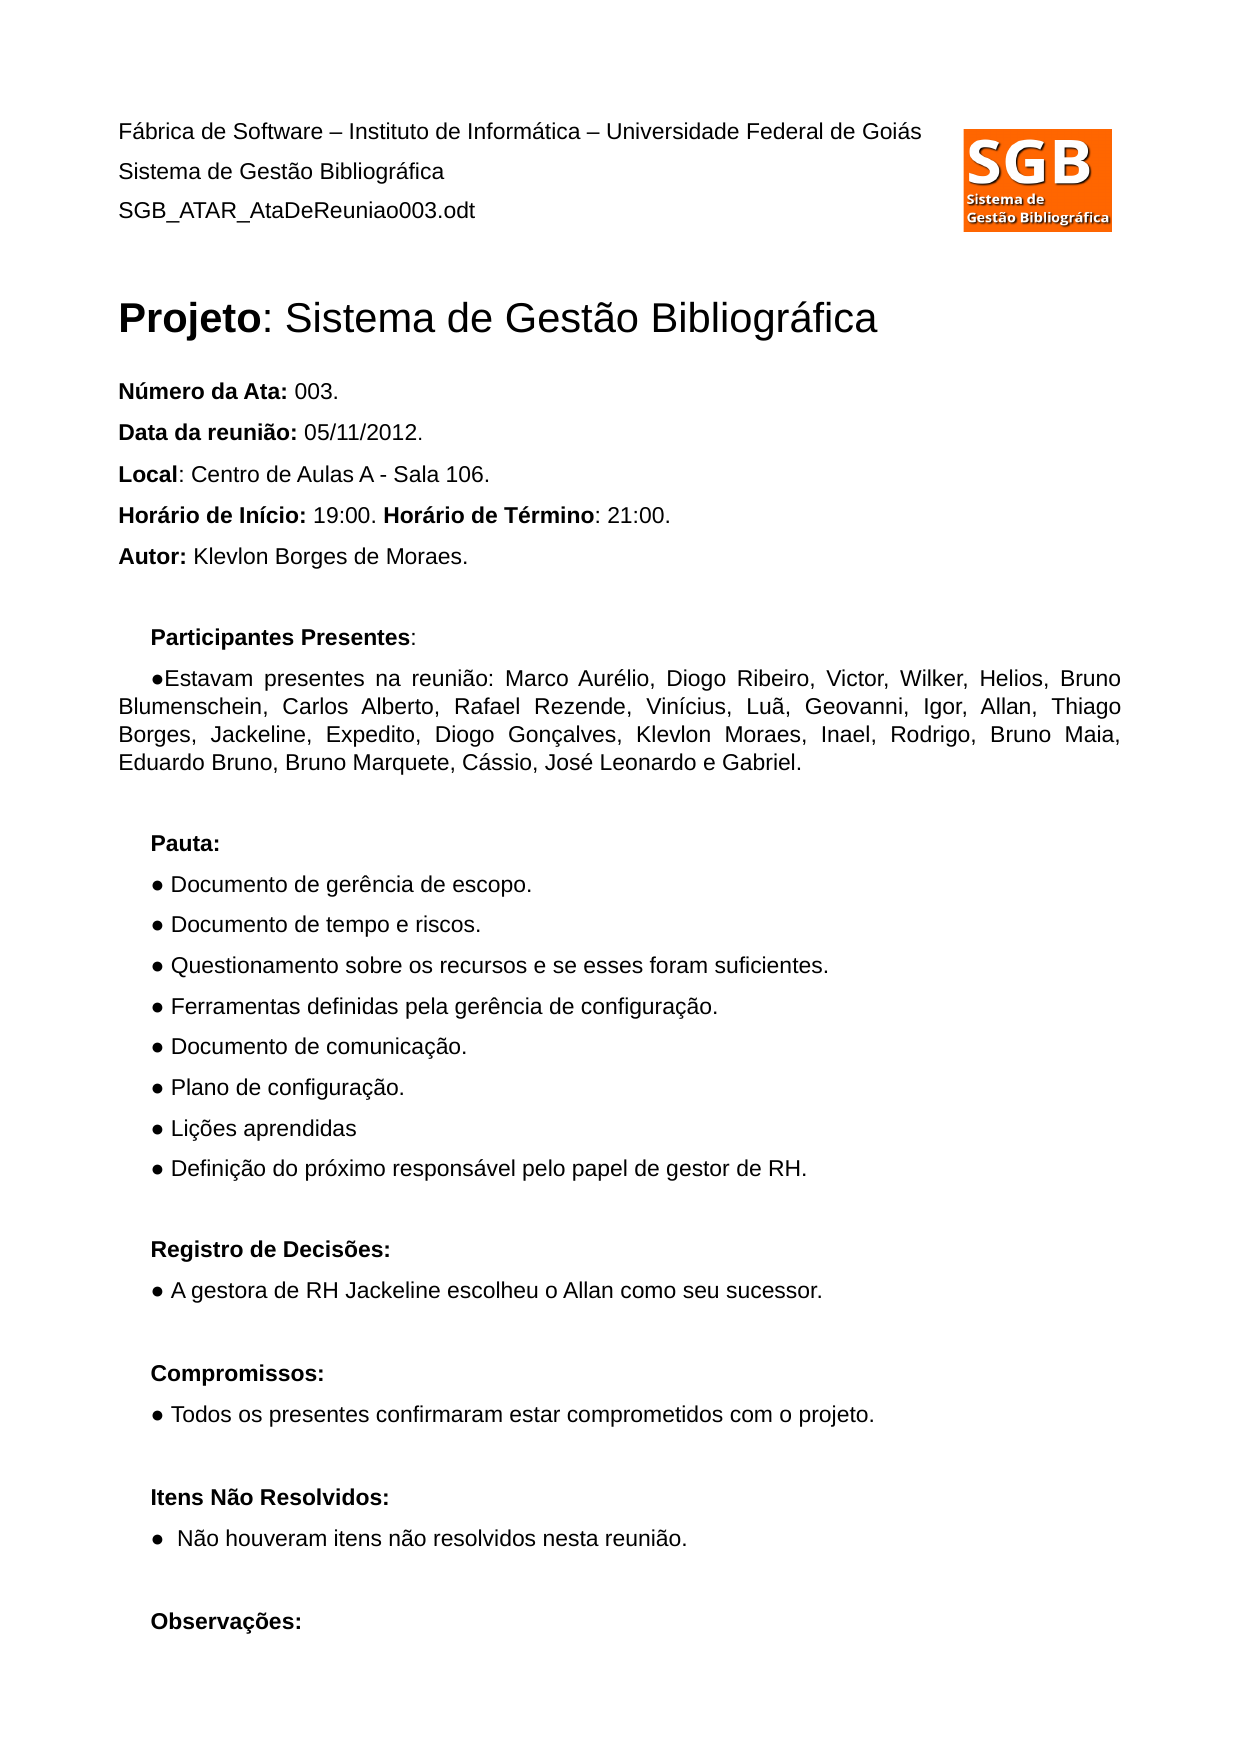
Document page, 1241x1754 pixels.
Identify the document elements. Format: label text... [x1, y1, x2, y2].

text ●Estavam presentes na reunião: Marco Aurélio, Diogo Ribeiro, Victor, Wilker, Helios, Bruno Blumenschein, Carlos Alberto, Rafael Rezende, Vinícius, Luã, Geovanni, Igor, Allan, Thiago Borges, Jackeline, Expedito, Diogo Gonçalves, Klevlon Moraes, Inael, Rodrigo, Bruno Maia, Eduardo Bruno, Bruno Marquete, Cássio, José Leonardo e Gabriel. [118, 664, 1122, 775]
text ● Todos os presentes confirmaram estar comprometidos com o projeto. [118, 1401, 1122, 1427]
text ● Documento de gerência de escopo. [118, 871, 1122, 897]
text ● Questionamento sobre os recursos e se esses foram suficientes. [118, 952, 1122, 978]
text ● Ferramentas definidas pela gerência de configuração. [118, 993, 1122, 1019]
text ● A gestora de RH Jackeline escolheu o Allan como seu sucessor. [118, 1277, 1122, 1303]
text Observações: [118, 1608, 1122, 1634]
text ● Plano de configuração. [118, 1074, 1122, 1100]
text Local: Centro de Aulas A - Sala 106. [118, 461, 1122, 488]
text ● Não houveram itens não resolvidos nesta reunião. [118, 1525, 1122, 1551]
picture [963, 129, 1112, 232]
text Data da reunião: 05/11/2012. [118, 419, 1122, 445]
text Autor: Klevlon Borges de Moraes. [118, 543, 1122, 569]
text Registro de Decisões: [118, 1236, 1122, 1263]
text ● Lições aprendidas [118, 1114, 1122, 1141]
text Pauta: [118, 830, 1122, 856]
text ● Definição do próximo responsável pelo papel de gestor de RH. [118, 1155, 1122, 1181]
text Número da Ata: 003. [118, 378, 1122, 404]
text ● Documento de tempo e riscos. [118, 911, 1122, 938]
text Itens Não Resolvidos: [118, 1484, 1122, 1511]
text Projeto: Sistema de Gestão Bibliográfica [118, 294, 1122, 342]
text Horário de Início: 19:00. Horário de Término: 21:00. [118, 502, 1122, 528]
text Participantes Presentes: [118, 624, 1122, 650]
text ● Documento de comunicação. [118, 1033, 1122, 1059]
text Compromissos: [118, 1360, 1122, 1387]
